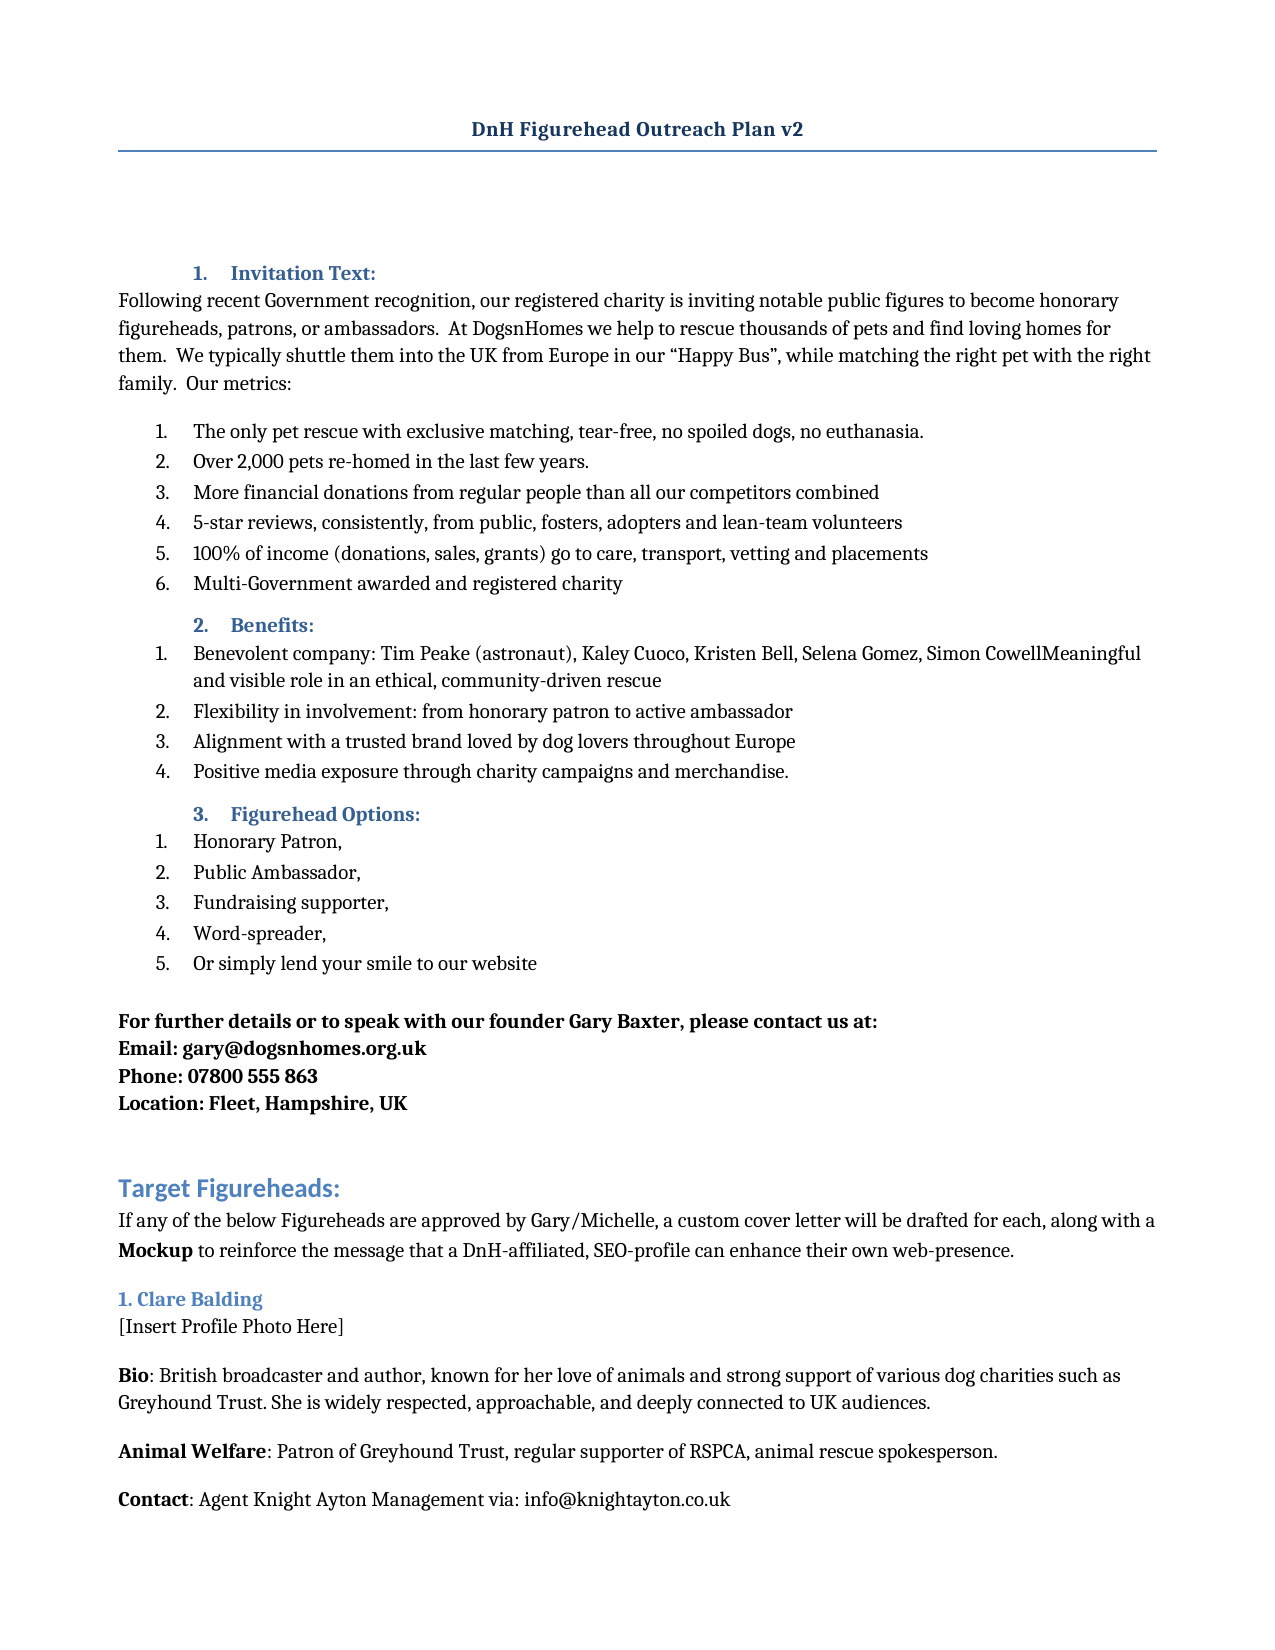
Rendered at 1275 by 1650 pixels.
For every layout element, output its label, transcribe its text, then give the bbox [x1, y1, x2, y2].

list The only pet rescue with exclusive matching, tear-free, no spoiled dogs, no euthanasia. [156, 419, 1157, 443]
list Honorary Patron, [156, 830, 1157, 854]
list Fundraising supporter, [156, 891, 1157, 915]
text Contact: Agent Knight Ayton Management via: info@knightayton.co.uk [118, 1488, 1157, 1512]
list 5-star reviews, consistently, from public, fosters, adopters and lean-team volunteers [156, 511, 1157, 535]
list Alignment with a trusted brand loved by dog lovers throughout Europe [156, 730, 1157, 754]
text If any of the below Figureheads are approved by Gary/Michelle, a custom cover letter will be drafted for each, along with a Mockup to reinforce the message that a DnH-affiliated, SEO-profile can enhance their own web-presence. [118, 1209, 1157, 1263]
list Word-spreader, [156, 921, 1157, 945]
subtitle Invitation Text: [193, 261, 1157, 285]
text [Insert Profile Photo Here] [118, 1315, 1157, 1339]
list Positive media exposure through charity campaigns and merchandise. [156, 760, 1157, 784]
list More financial donations from regular people than all our competitors combined [156, 480, 1157, 504]
list Or simply lend your smile to our website [156, 952, 1157, 976]
subtitle 1. Clare Balding [118, 1288, 1157, 1312]
subtitle Benefits: [193, 614, 1157, 638]
title DnH Figurehead Outreach Plan v2 [118, 118, 1157, 150]
text Animal Welfare: Patron of Greyhound Trust, regular supporter of RSPCA, animal rescue spokesperson. [118, 1439, 1157, 1463]
list Public Ambassador, [156, 860, 1157, 884]
text Bio: British broadcaster and author, known for her love of animals and strong support of various dog charities such as Greyhound Trust. She is widely respected, approachable, and deeply connected to UK audiences. [118, 1363, 1157, 1415]
list Multi-Government awarded and registered charity [156, 572, 1157, 596]
subtitle Target Figureheads: [118, 1171, 1157, 1204]
list 100% of income (donations, sales, grants) go to care, transport, vetting and placements [156, 541, 1157, 565]
list Flexibility in involvement: from honorary patron to active ambassador [156, 699, 1157, 723]
list Benevolent company: Tim Peake (astronaut), Kaley Cuoco, Kristen Bell, Selena Gomez, Simon CowellMeaningful and visible role in an ethical, community-driven rescue [156, 641, 1157, 693]
list Over 2,000 pets re-homed in the last few years. [156, 450, 1157, 474]
text For further details or to speak with our founder Gary Baxter, please contact us at: Email: gary@dogsnhomes.org.uk Phone: 07800 555 863 Location: Fleet, Hampshire, UK [118, 982, 1157, 1116]
subtitle Figurehead Options: [193, 802, 1157, 826]
text Following recent Government recognition, our registered charity is inviting notable public figures to become honorary figureheads, patrons, or ambassadors. At DogsnHomes we help to rescue thousands of pets and find loving homes for them. We typically shuttle them into the UK from Europe in our “Happy Bus”, while matching the right pet with the right family. Our metrics: [118, 289, 1157, 395]
